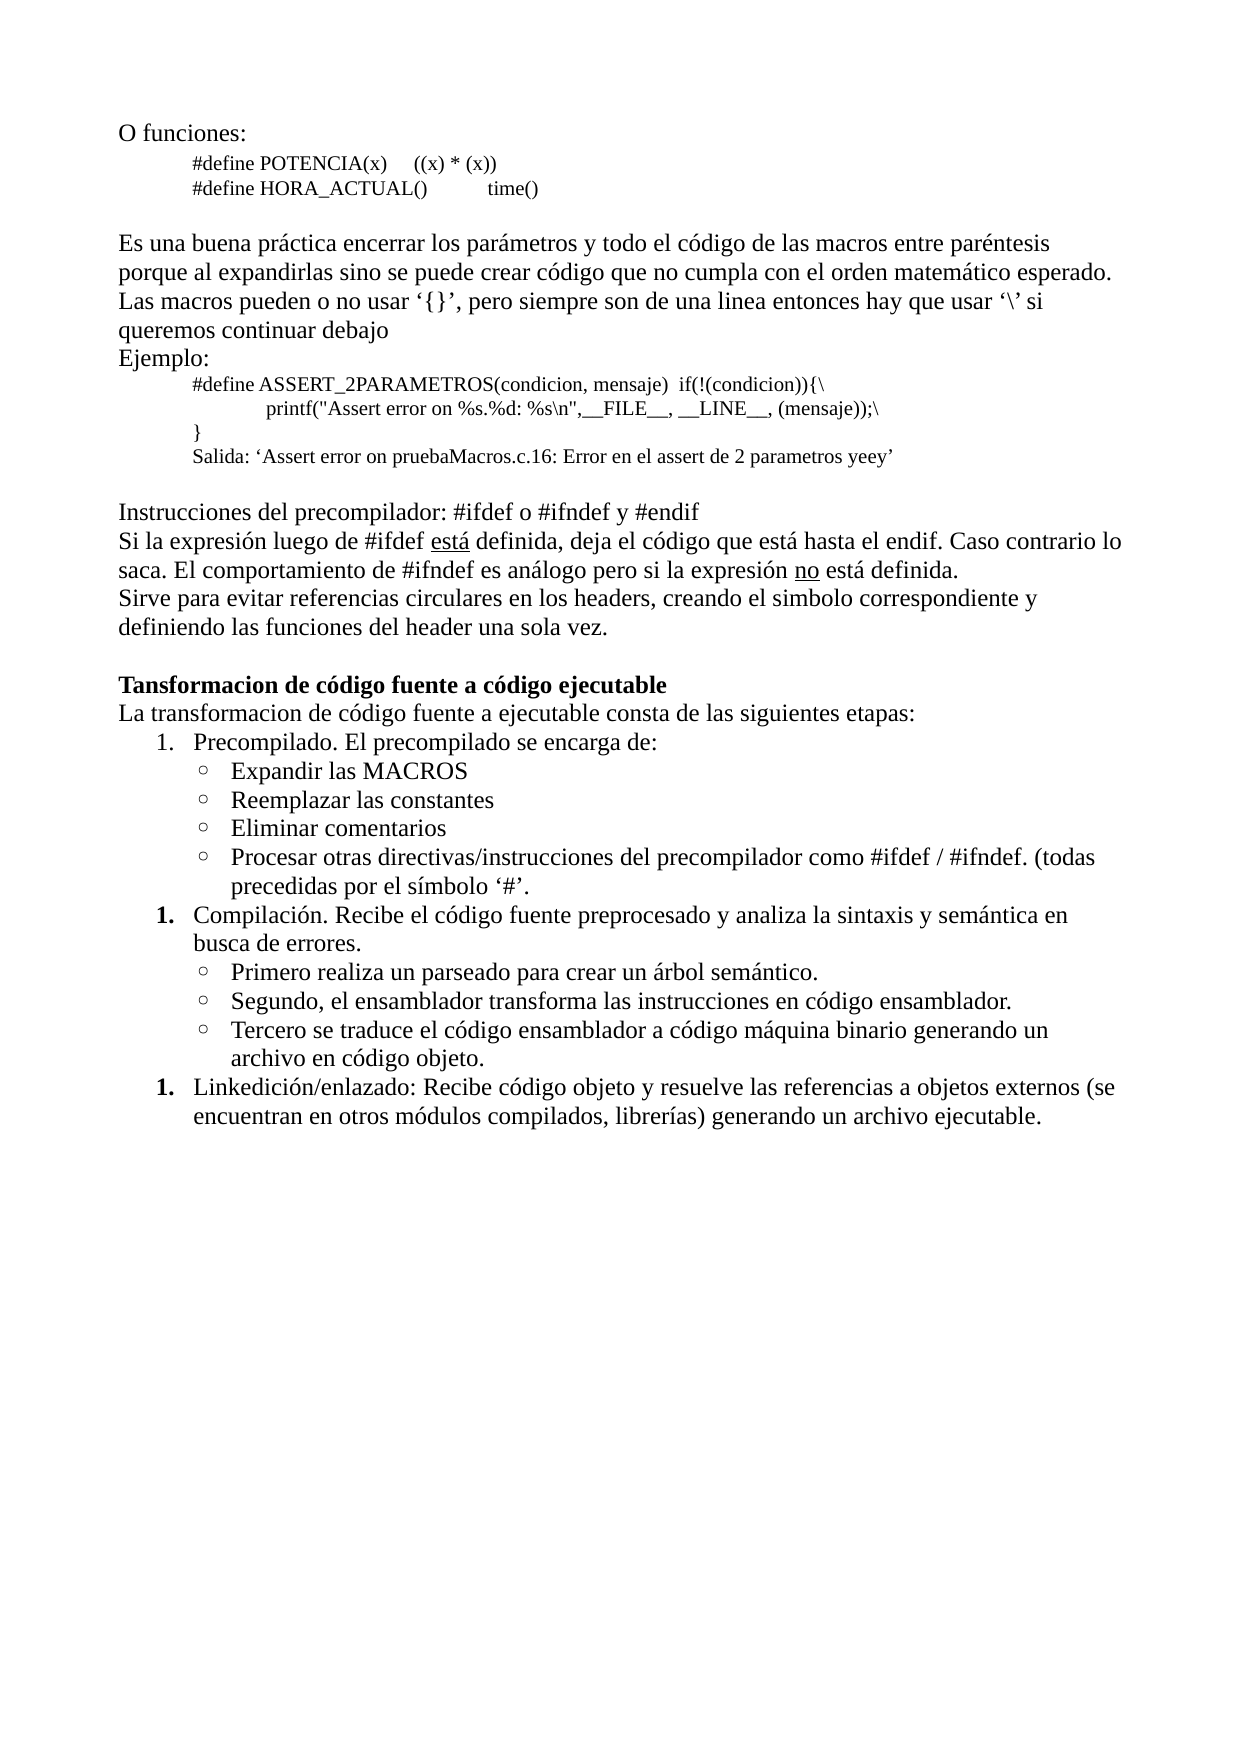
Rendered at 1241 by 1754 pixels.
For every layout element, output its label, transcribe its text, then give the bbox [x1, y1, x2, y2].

text Si la expresión luego de #ifdef está definida, deja el código que está hasta el endif. Caso contrario lo saca. El comportamiento de #ifndef es análogo pero si la expresión no está definida. [118, 526, 1122, 583]
list Precompilado. El precompilado se encarga de: [156, 727, 1122, 756]
text Salida: ‘Assert error on pruebaMacros.c.16: Error en el assert de 2 parametros yeey’ [192, 444, 1122, 468]
list Tercero se traduce el código ensamblador a código máquina binario generando un archivo en código objeto. [193, 1015, 1122, 1072]
list Eliminar comentarios [193, 813, 1122, 842]
text #define POTENCIA(x) ((x) * (x)) [118, 147, 1122, 176]
list Segundo, el ensamblador transforma las instrucciones en código ensamblador. [193, 986, 1122, 1015]
text Ejemplo: [118, 343, 1122, 372]
list Primero realiza un parseado para crear un árbol semántico. [193, 957, 1122, 986]
list Procesar otras directivas/instrucciones del precompilador como #ifdef / #ifndef. (todas precedidas por el símbolo ‘#’. [193, 842, 1122, 900]
text #define HORA_ACTUAL() time() [118, 176, 1122, 200]
text O funciones: [118, 118, 1122, 147]
text Tansformacion de código fuente a código ejecutable [118, 670, 1122, 698]
list Linkedición/enlazado: Recibe código objeto y resuelve las referencias a objetos externos (se encuentran en otros módulos compilados, librerías) generando un archivo ejecutable. [156, 1072, 1122, 1130]
text printf("Assert error on %s.%d: %s\n",__FILE__, __LINE__, (mensaje));\ [192, 396, 1122, 420]
text #define ASSERT_2PARAMETROS(condicion, mensaje) if(!(condicion)){\ [192, 372, 1122, 396]
text Instrucciones del precompilador: #ifdef o #ifndef y #endif [118, 497, 1122, 526]
text Es una buena práctica encerrar los parámetros y todo el código de las macros entre paréntesis porque al expandirlas sino se puede crear código que no cumpla con el orden matemático esperado. [118, 228, 1122, 286]
list Expandir las MACROS [193, 756, 1122, 785]
list Reemplazar las constantes [193, 785, 1122, 813]
text La transformacion de código fuente a ejecutable consta de las siguientes etapas: [118, 698, 1122, 727]
text Sirve para evitar referencias circulares en los headers, creando el simbolo correspondiente y definiendo las funciones del header una sola vez. [118, 583, 1122, 641]
text Las macros pueden o no usar ‘{}’, pero siempre son de una linea entonces hay que usar ‘\’ si queremos continuar debajo [118, 286, 1122, 343]
list Compilación. Recibe el código fuente preprocesado y analiza la sintaxis y semántica en busca de errores. [156, 900, 1122, 957]
text } [192, 420, 1122, 444]
